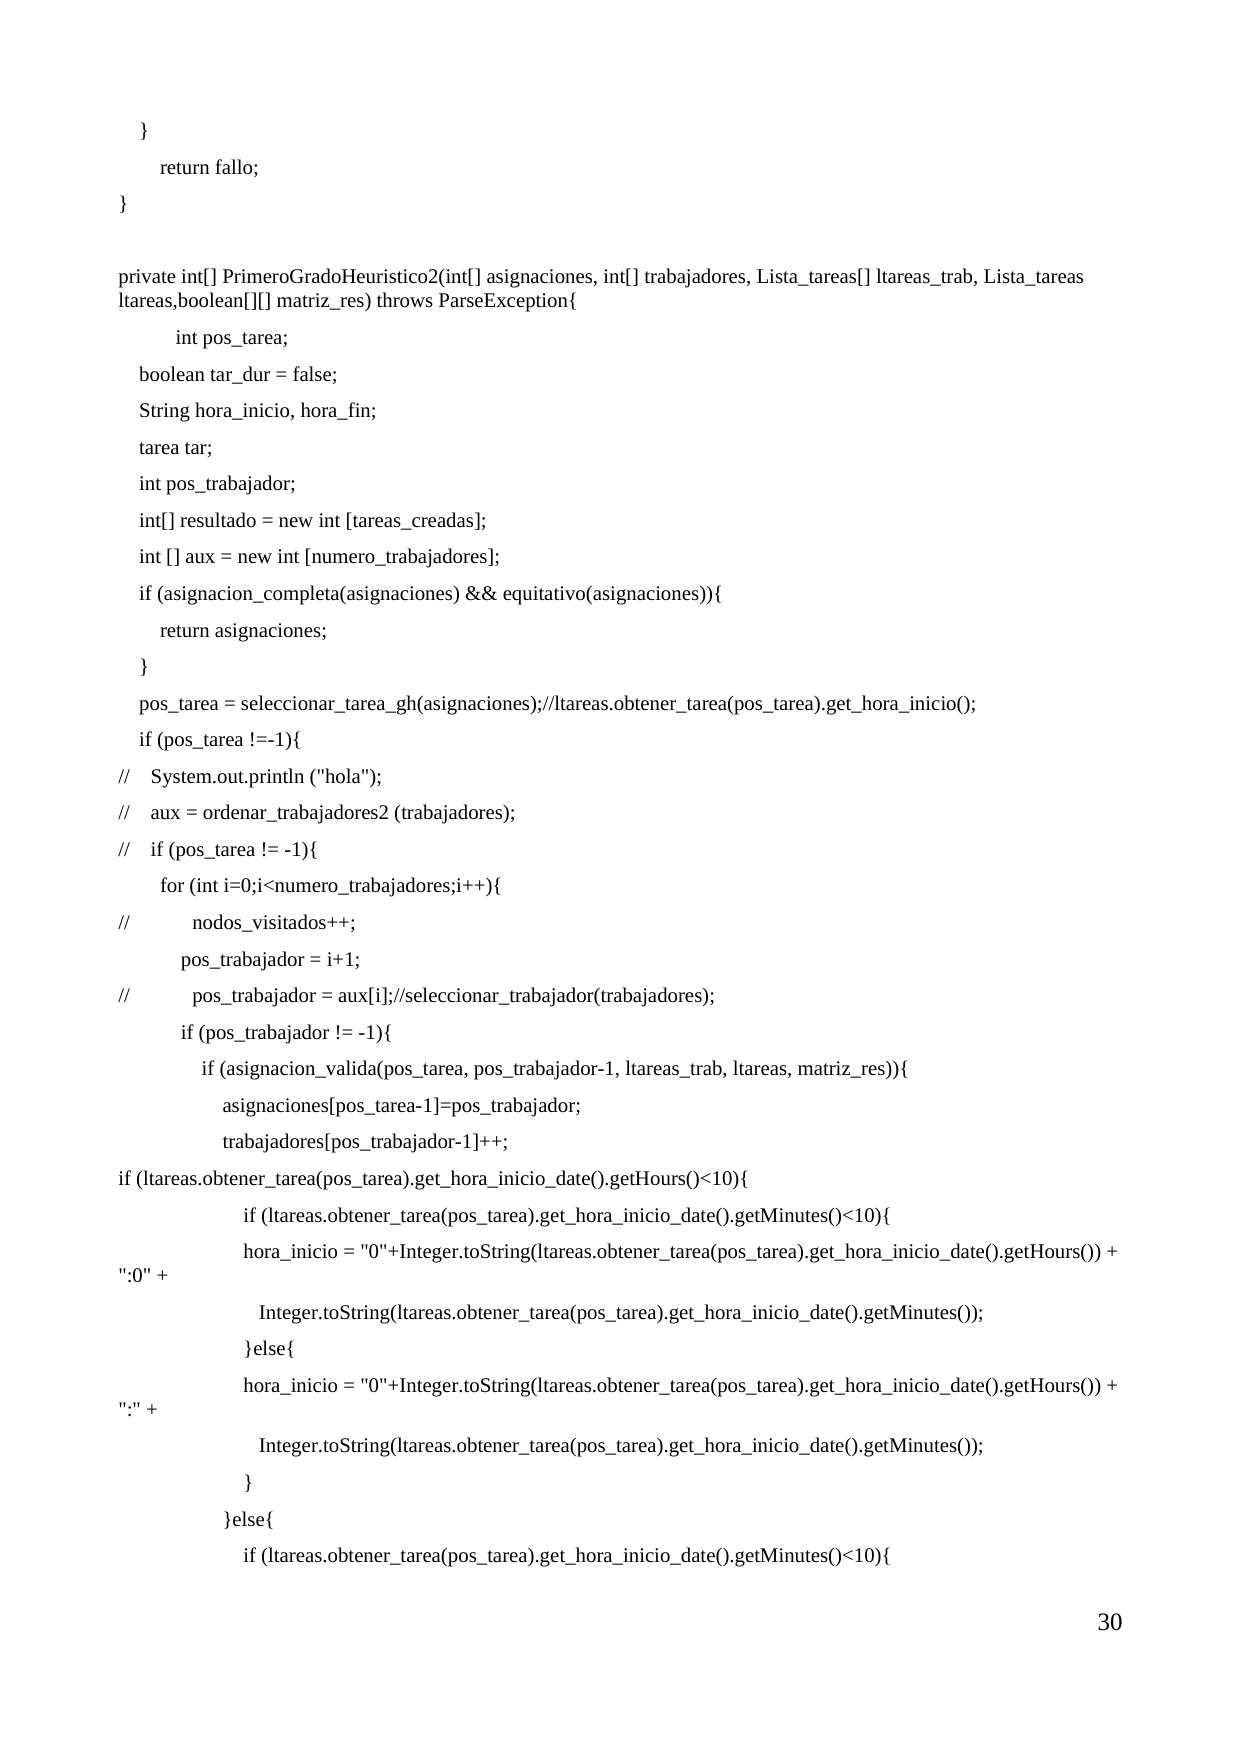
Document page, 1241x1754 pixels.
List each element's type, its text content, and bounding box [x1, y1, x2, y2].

text }else{ [118, 1507, 1122, 1531]
text tarea tar; [118, 435, 1122, 459]
text if (pos_tarea !=-1){ [118, 727, 1122, 751]
text pos_trabajador = i+1; [118, 947, 1122, 971]
text if (ltareas.obtener_tarea(pos_tarea).get_hora_inicio_date().getMinutes()<10){ [118, 1202, 1122, 1227]
text if (asignacion_valida(pos_tarea, pos_trabajador-1, ltareas_trab, ltareas, matriz_res)){ [118, 1056, 1122, 1080]
text private int[] PrimeroGradoHeuristico2(int[] asignaciones, int[] trabajadores, Lista_tareas[] ltareas_trab, Lista_tareas ltareas,boolean[][] matriz_res) throws ParseException{ [118, 264, 1122, 312]
text Integer.toString(ltareas.obtener_tarea(pos_tarea).get_hora_inicio_date().getMinutes()); [118, 1433, 1122, 1457]
text trabajadores[pos_trabajador-1]++; [118, 1129, 1122, 1153]
text } [118, 654, 1122, 678]
text if (ltareas.obtener_tarea(pos_tarea).get_hora_inicio_date().getMinutes()<10){ [118, 1543, 1122, 1567]
text pos_tarea = seleccionar_tarea_gh(asignaciones);//ltareas.obtener_tarea(pos_tarea).get_hora_inicio(); [118, 691, 1122, 715]
text return fallo; [118, 155, 1122, 179]
text hora_inicio = "0"+Integer.toString(ltareas.obtener_tarea(pos_tarea).get_hora_inicio_date().getHours()) + ":" + [118, 1373, 1122, 1421]
text boolean tar_dur = false; [118, 362, 1122, 386]
text // System.out.println ("hola"); [118, 764, 1122, 788]
text }else{ [118, 1336, 1122, 1360]
text // aux = ordenar_trabajadores2 (trabajadores); [118, 800, 1122, 824]
text int [] aux = new int [numero_trabajadores]; [118, 544, 1122, 568]
text for (int i=0;i<numero_trabajadores;i++){ [118, 873, 1122, 897]
text } [118, 191, 1122, 215]
text String hora_inicio, hora_fin; [118, 398, 1122, 422]
text if (asignacion_completa(asignaciones) && equitativo(asignaciones)){ [118, 581, 1122, 605]
text // pos_trabajador = aux[i];//seleccionar_trabajador(trabajadores); [118, 983, 1122, 1007]
text int[] resultado = new int [tareas_creadas]; [118, 508, 1122, 532]
text // if (pos_tarea != -1){ [118, 837, 1122, 861]
text int pos_tarea; [118, 325, 1122, 349]
text if (pos_trabajador != -1){ [118, 1020, 1122, 1044]
text asignaciones[pos_tarea-1]=pos_trabajador; [118, 1093, 1122, 1117]
text int pos_trabajador; [118, 471, 1122, 495]
text if (ltareas.obtener_tarea(pos_tarea).get_hora_inicio_date().getHours()<10){ [118, 1166, 1122, 1190]
text hora_inicio = "0"+Integer.toString(ltareas.obtener_tarea(pos_tarea).get_hora_inicio_date().getHours()) + ":0" + [118, 1239, 1122, 1287]
text // nodos_visitados++; [118, 910, 1122, 934]
text } [118, 118, 1122, 142]
text } [118, 1470, 1122, 1494]
text return asignaciones; [118, 617, 1122, 642]
text Integer.toString(ltareas.obtener_tarea(pos_tarea).get_hora_inicio_date().getMinutes()); [118, 1300, 1122, 1324]
